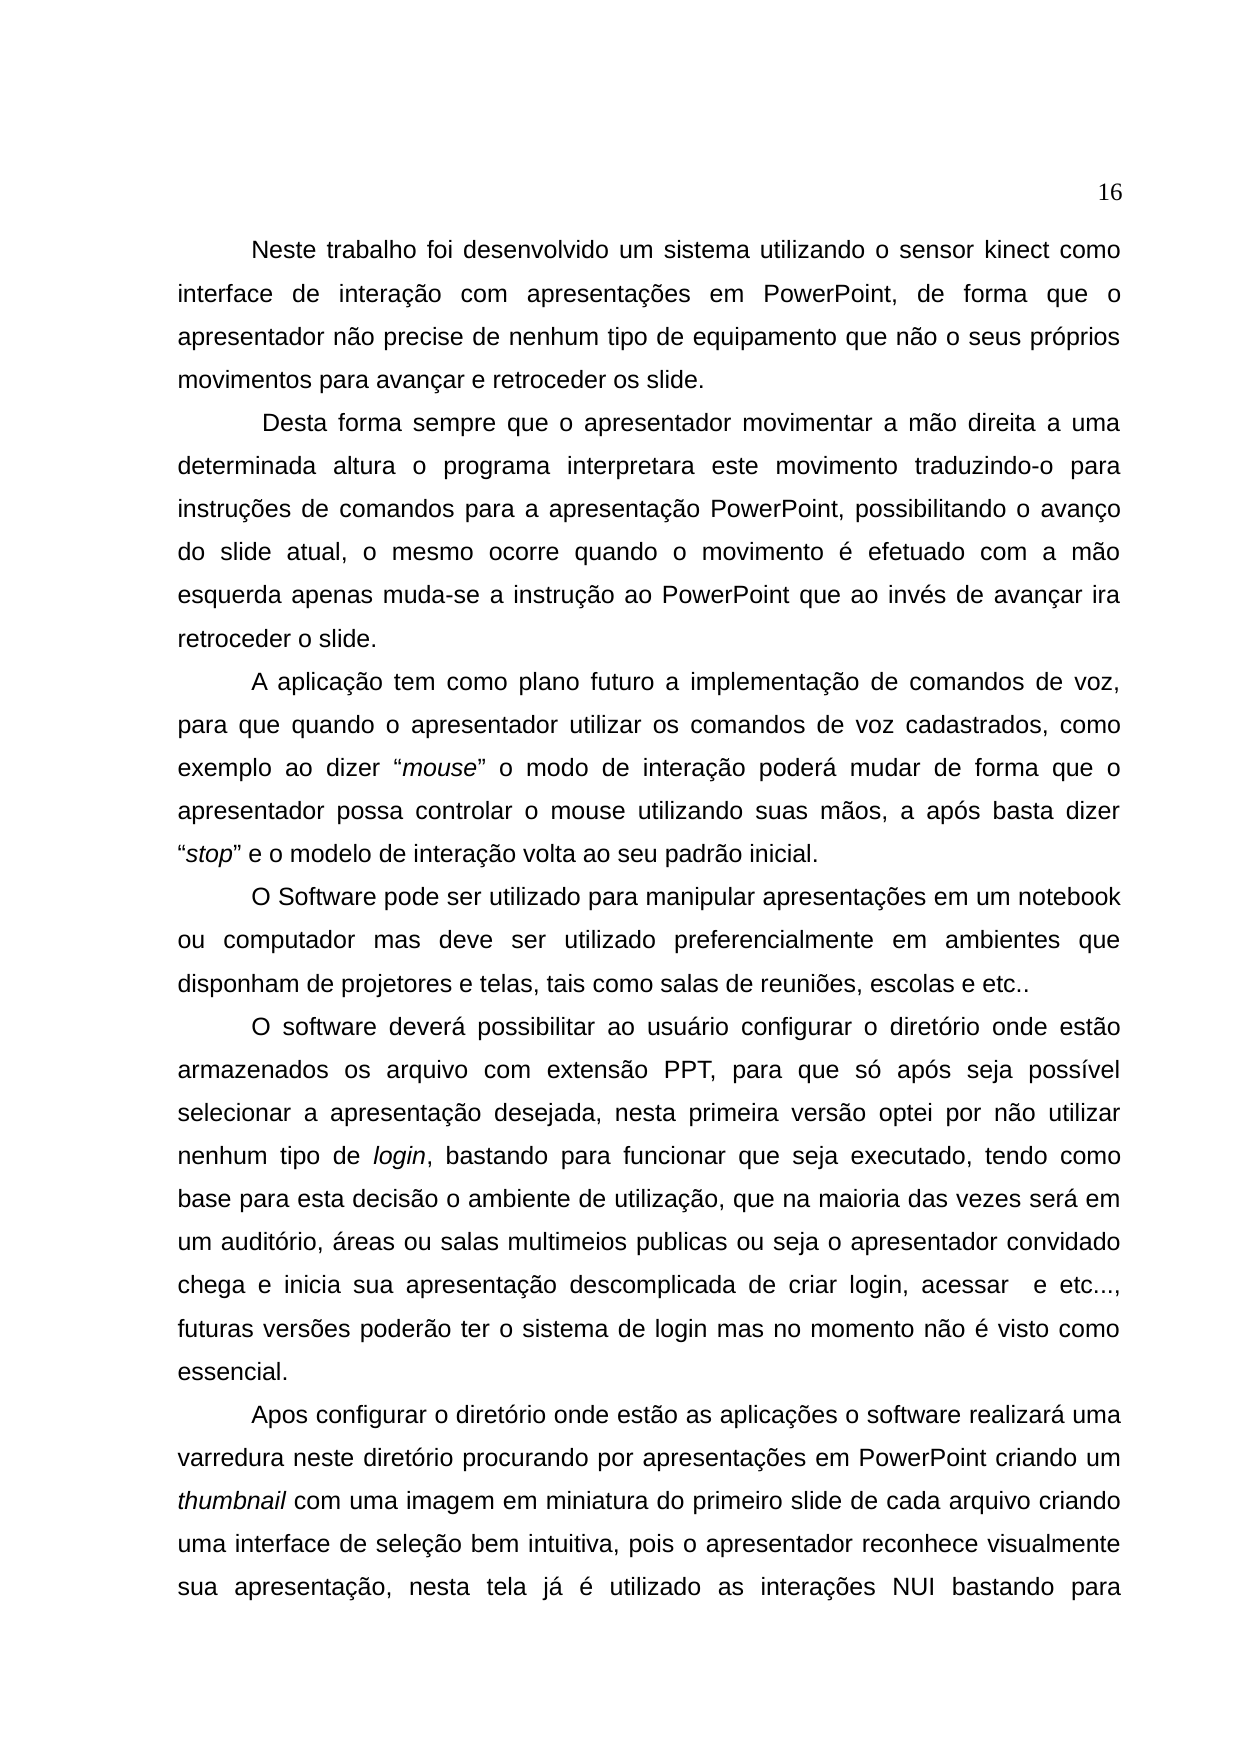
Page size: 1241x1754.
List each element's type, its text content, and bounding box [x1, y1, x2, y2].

text A aplicação tem como plano futuro a implementação de comandos de voz, para que quando o apresentador utilizar os comandos de voz cadastrados, como exemplo ao dizer “mouse” o modo de interação poderá mudar de forma que o apresentador possa controlar o mouse utilizando suas mãos, a após basta dizer “stop” e o modelo de interação volta ao seu padrão inicial. [177, 667, 1122, 868]
text O Software pode ser utilizado para manipular apresentações em um notebook ou computador mas deve ser utilizado preferencialmente em ambientes que disponham de projetores e telas, tais como salas de reuniões, escolas e etc.. [177, 882, 1122, 997]
text O software deverá possibilitar ao usuário configurar o diretório onde estão armazenados os arquivo com extensão PPT, para que só após seja possível selecionar a apresentação desejada, nesta primeira versão optei por não utilizar nenhum tipo de login, bastando para funcionar que seja executado, tendo como base para esta decisão o ambiente de utilização, que na maioria das vezes será em um auditório, áreas ou salas multimeios publicas ou seja o apresentador convidado chega e inicia sua apresentação descomplicada de criar login, acessar e etc..., futuras versões poderão ter o sistema de login mas no momento não é visto como essencial. [177, 1012, 1122, 1385]
text Desta forma sempre que o apresentador movimentar a mão direita a uma determinada altura o programa interpretara este movimento traduzindo-o para instruções de comandos para a apresentação PowerPoint, possibilitando o avanço do slide atual, o mesmo ocorre quando o movimento é efetuado com a mão esquerda apenas muda-se a instrução ao PowerPoint que ao invés de avançar ira retroceder o slide. [177, 408, 1122, 652]
text Neste trabalho foi desenvolvido um sistema utilizando o sensor kinect como interface de interação com apresentações em PowerPoint, de forma que o apresentador não precise de nenhum tipo de equipamento que não o seus próprios movimentos para avançar e retroceder os slide. [177, 235, 1122, 393]
text Apos configurar o diretório onde estão as aplicações o software realizará uma varredura neste diretório procurando por apresentações em PowerPoint criando um thumbnail com uma imagem em miniatura do primeiro slide de cada arquivo criando uma interface de seleção bem intuitiva, pois o apresentador reconhece visualmente sua apresentação, nesta tela já é utilizado as interações NUI bastando para [177, 1400, 1122, 1601]
